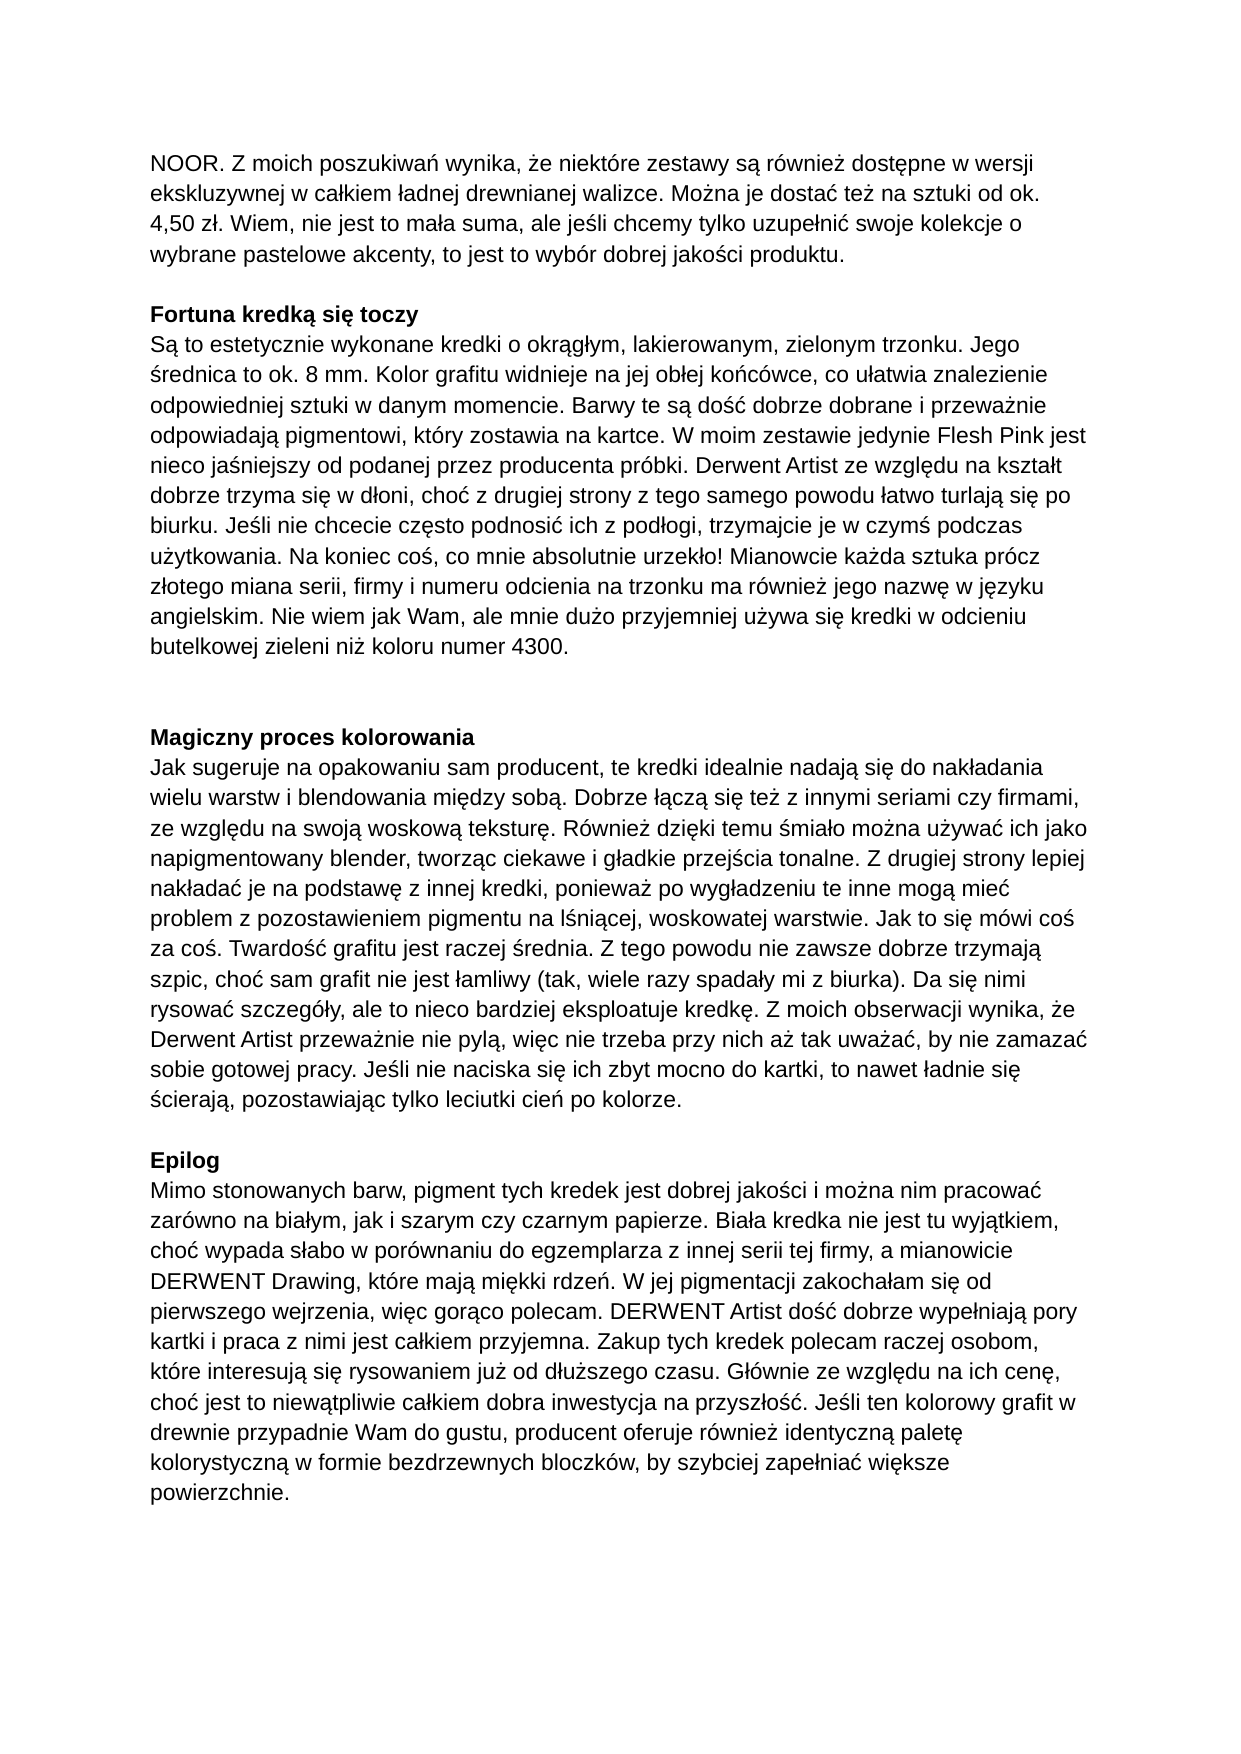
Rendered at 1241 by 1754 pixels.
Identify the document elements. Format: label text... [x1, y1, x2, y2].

text Jak sugeruje na opakowaniu sam producent, te kredki idealnie nadają się do nakładania wielu warstw i blendowania między sobą. Dobrze łączą się też z innymi seriami czy firmami, ze względu na swoją woskową teksturę. Również dzięki temu śmiało można używać ich jako napigmentowany blender, tworząc ciekawe i gładkie przejścia tonalne. Z drugiej strony lepiej nakładać je na podstawę z innej kredki, ponieważ po wygładzeniu te inne mogą mieć problem z pozostawieniem pigmentu na lśniącej, woskowatej warstwie. Jak to się mówi coś za coś. Twardość grafitu jest raczej średnia. Z tego powodu nie zawsze dobrze trzymają szpic, choć sam grafit nie jest łamliwy (tak, wiele razy spadały mi z biurka). Da się nimi rysować szczegóły, ale to nieco bardziej eksploatuje kredkę. Z moich obserwacji wynika, że Derwent Artist przeważnie nie pylą, więc nie trzeba przy nich aż tak uważać, by nie zamazać sobie gotowej pracy. Jeśli nie naciska się ich zbyt mocno do kartki, to nawet ładnie się ścierają, pozostawiając tylko leciutki cień po kolorze. [150, 754, 1090, 1113]
text Są to estetycznie wykonane kredki o okrągłym, lakierowanym, zielonym trzonku. Jego średnica to ok. 8 mm. Kolor grafitu widnieje na jej obłej końcówce, co ułatwia znalezienie odpowiedniej sztuki w danym momencie. Barwy te są dość dobrze dobrane i przeważnie odpowiadają pigmentowi, który zostawia na kartce. W moim zestawie jedynie Flesh Pink jest nieco jaśniejszy od podanej przez producenta próbki. Derwent Artist ze względu na kształt dobrze trzyma się w dłoni, choć z drugiej strony z tego samego powodu łatwo turlają się po biurku. Jeśli nie chcecie często podnosić ich z podłogi, trzymajcie je w czymś podczas użytkowania. Na koniec coś, co mnie absolutnie urzekło! Mianowcie każda sztuka prócz złotego miana serii, firmy i numeru odcienia na trzonku ma również jego nazwę w języku angielskim. Nie wiem jak Wam, ale mnie dużo przyjemniej używa się kredki w odcieniu butelkowej zieleni niż koloru numer 4300. [150, 331, 1090, 660]
text NOOR. Z moich poszukiwań wynika, że niektóre zestawy są również dostępne w wersji ekskluzywnej w całkiem ładnej drewnianej walizce. Można je dostać też na sztuki od ok. 4,50 zł. Wiem, nie jest to mała suma, ale jeśli chcemy tylko uzupełnić swoje kolekcje o wybrane pastelowe akcenty, to jest to wybór dobrej jakości produktu. [150, 150, 1090, 267]
text Epilog [150, 1147, 1090, 1173]
text Magiczny proces kolorowania [150, 724, 1090, 750]
text Mimo stonowanych barw, pigment tych kredek jest dobrej jakości i można nim pracować zarówno na białym, jak i szarym czy czarnym papierze. Biała kredka nie jest tu wyjątkiem, choć wypada słabo w porównaniu do egzemplarza z innej serii tej firmy, a mianowicie DERWENT Drawing, które mają miękki rdzeń. W jej pigmentacji zakochałam się od pierwszego wejrzenia, więc gorąco polecam. DERWENT Artist dość dobrze wypełniają pory kartki i praca z nimi jest całkiem przyjemna. Zakup tych kredek polecam raczej osobom, które interesują się rysowaniem już od dłuższego czasu. Głównie ze względu na ich cenę, choć jest to niewątpliwie całkiem dobra inwestycja na przyszłość. Jeśli ten kolorowy grafit w drewnie przypadnie Wam do gustu, producent oferuje również identyczną paletę kolorystyczną w formie bezdrzewnych bloczków, by szybciej zapełniać większe powierzchnie. [150, 1177, 1090, 1506]
text Fortuna kredką się toczy [150, 301, 1090, 327]
